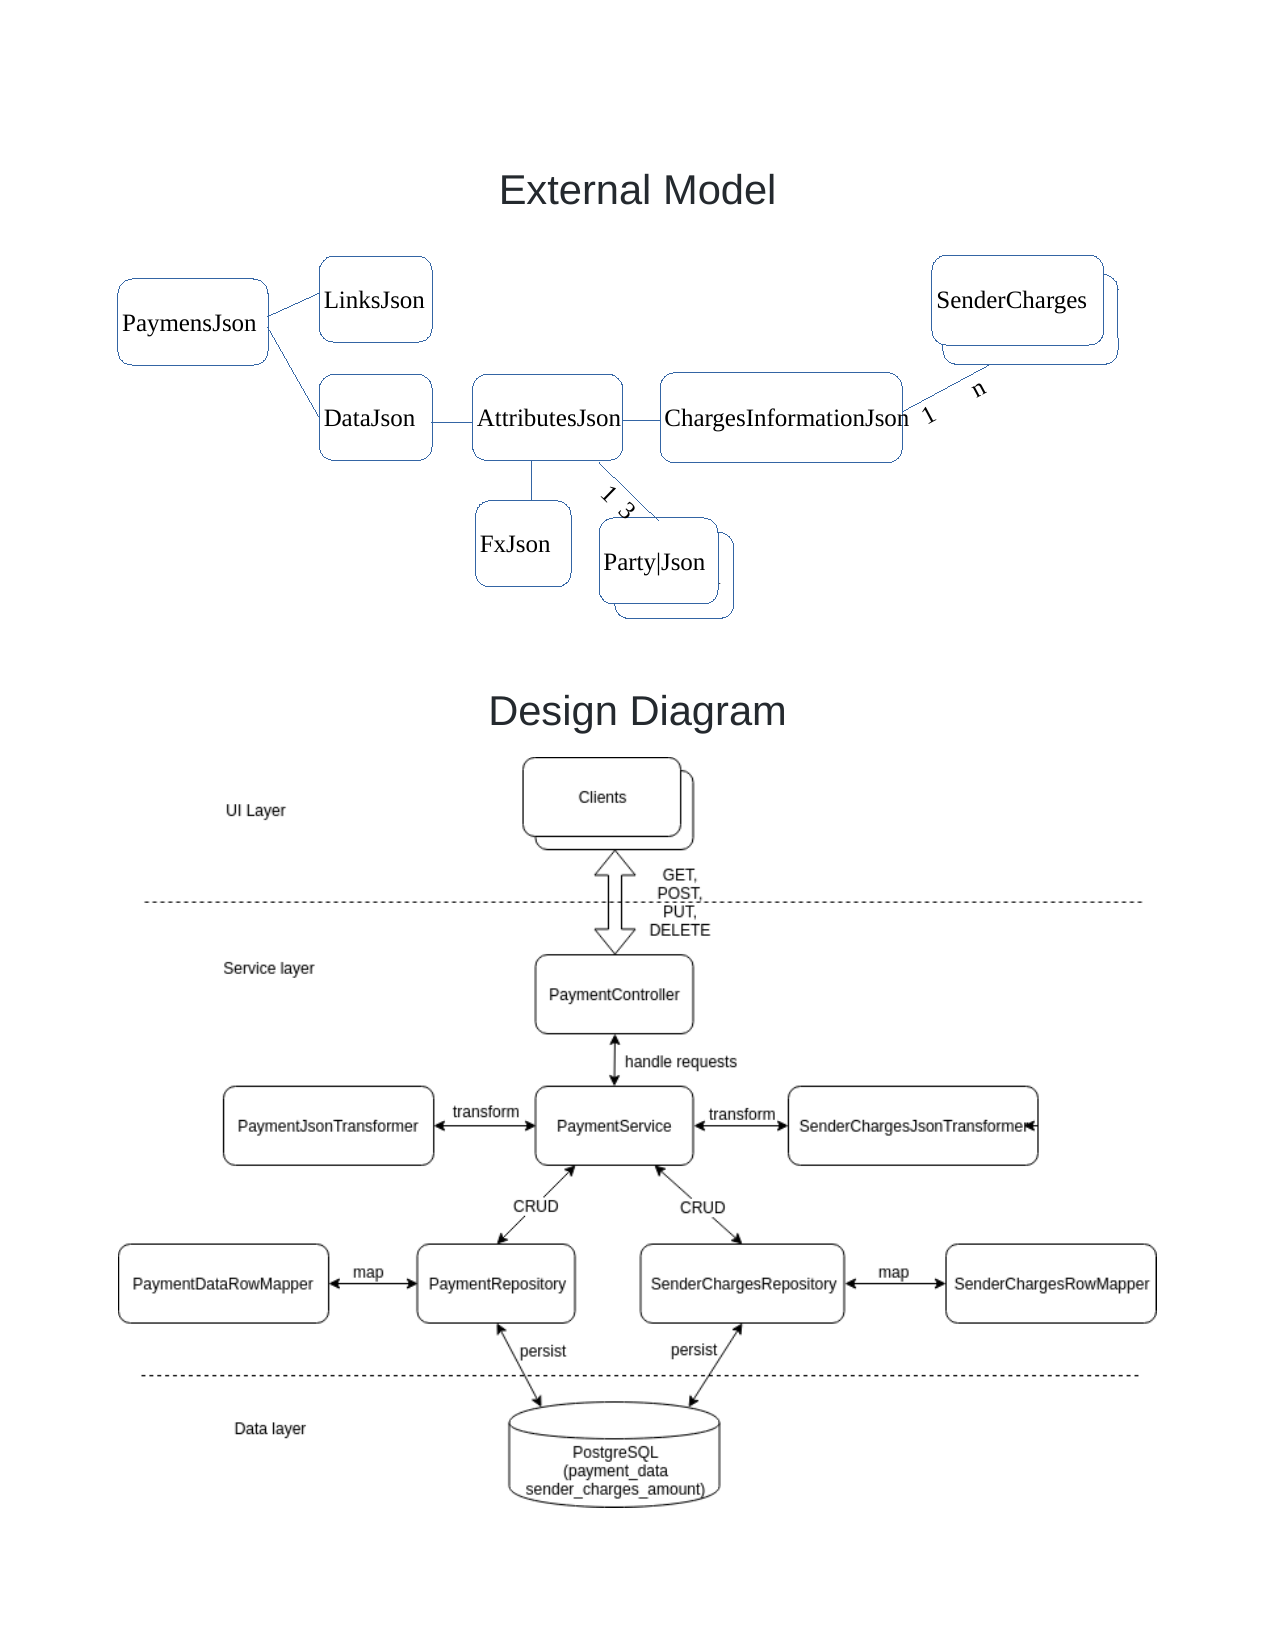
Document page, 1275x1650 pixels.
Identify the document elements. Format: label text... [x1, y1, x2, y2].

text External Model [118, 165, 1157, 213]
picture [118, 757, 1157, 1508]
text Design Diagram [118, 686, 1157, 734]
